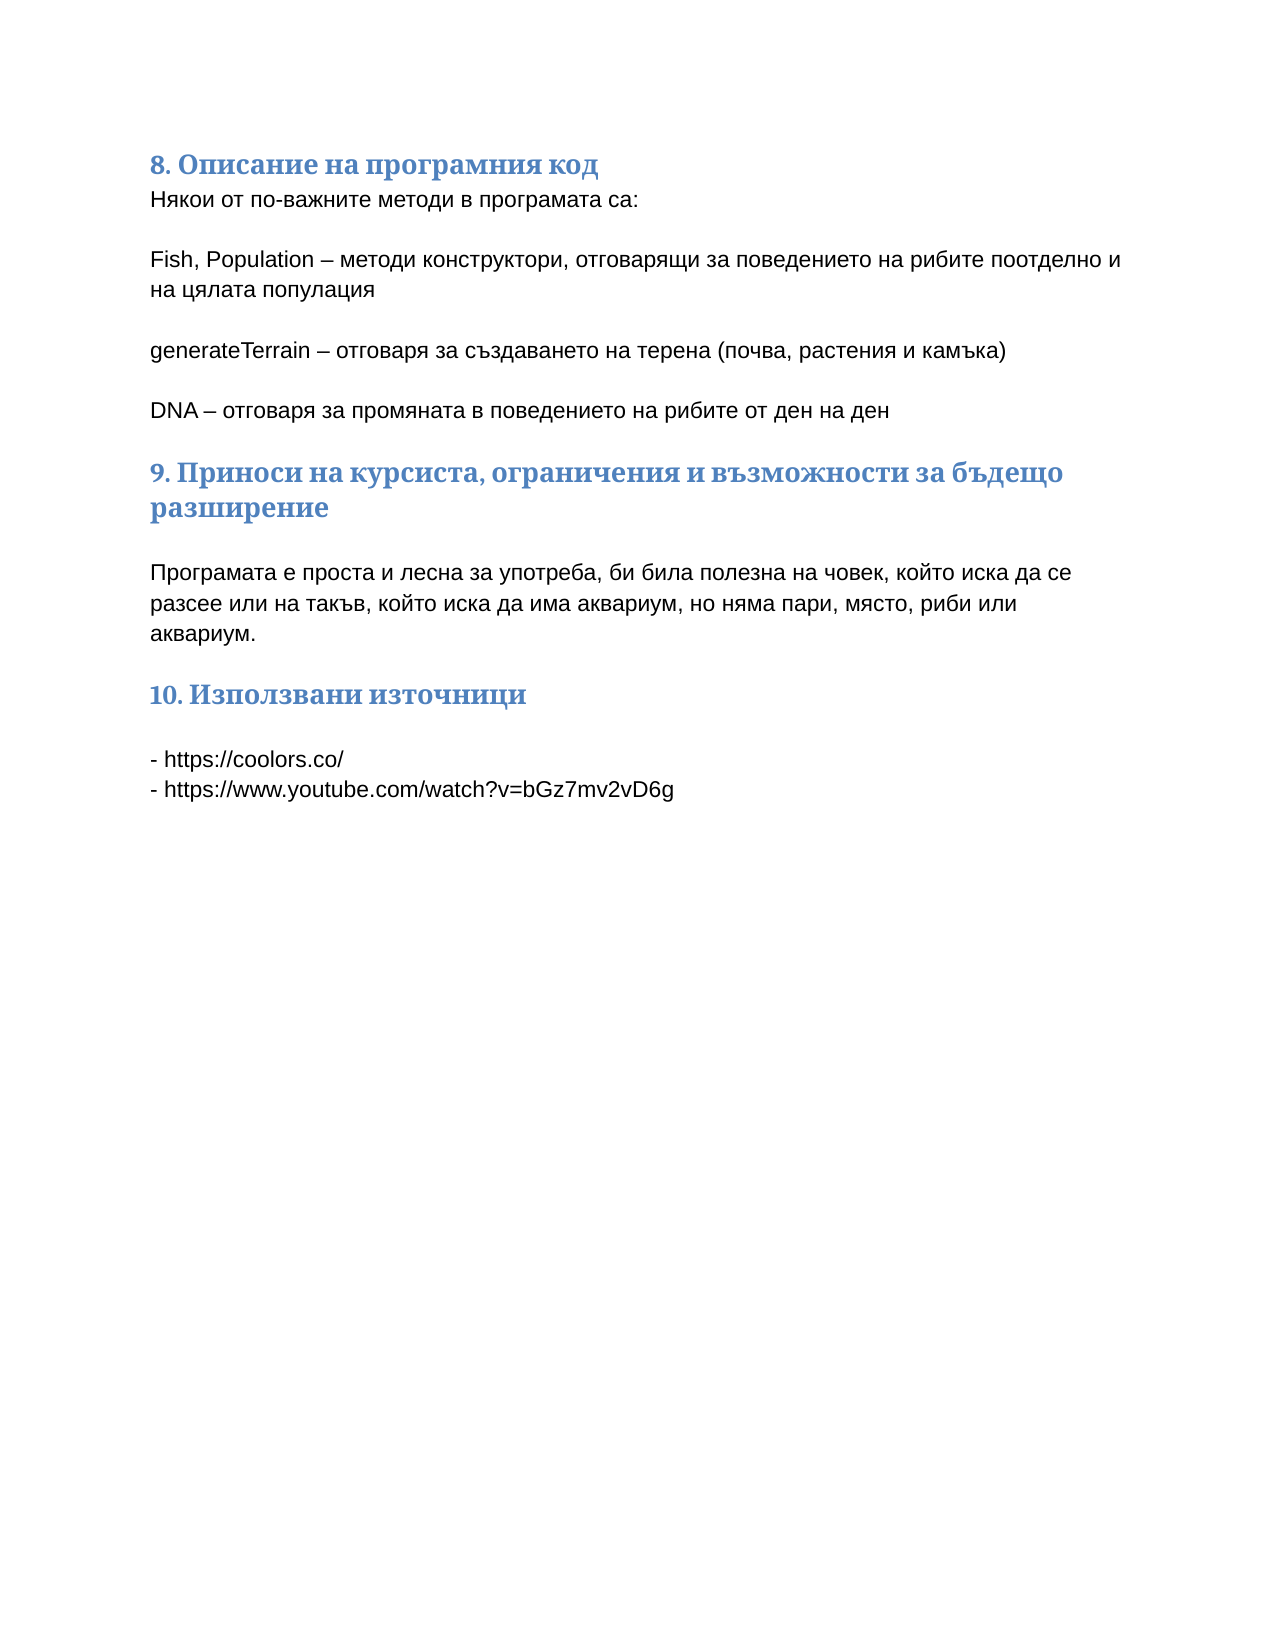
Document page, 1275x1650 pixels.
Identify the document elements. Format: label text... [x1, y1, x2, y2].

text Някои от по-важните методи в програмата са: [150, 186, 1125, 212]
text - https://www.youtube.com/watch?v=bGz7mv2vD6g [150, 776, 1125, 803]
text - https://coolors.co/ [150, 746, 1125, 772]
text 10. Използвани източници [150, 680, 1125, 711]
text Програмата е проста и лесна за употреба, би била полезна на човек, който иска да се разсее или на такъв, който иска да има аквариум, но няма пари, място, риби или аквариум. [150, 559, 1125, 646]
text 9. Приноси на курсиста, ограничения и възможности за бъдещо разширение [150, 458, 1125, 524]
text 8. Описание на програмния код [150, 150, 1125, 181]
text Fish, Population – методи конструктори, отговарящи за поведението на рибите поотделно и на цялата популация [150, 246, 1125, 303]
text DNA – отговаря за промяната в поведението на рибите от ден на ден [150, 397, 1125, 423]
text generateTerrain – отговаря за създаването на терена (почва, растения и камъка) [150, 337, 1125, 363]
